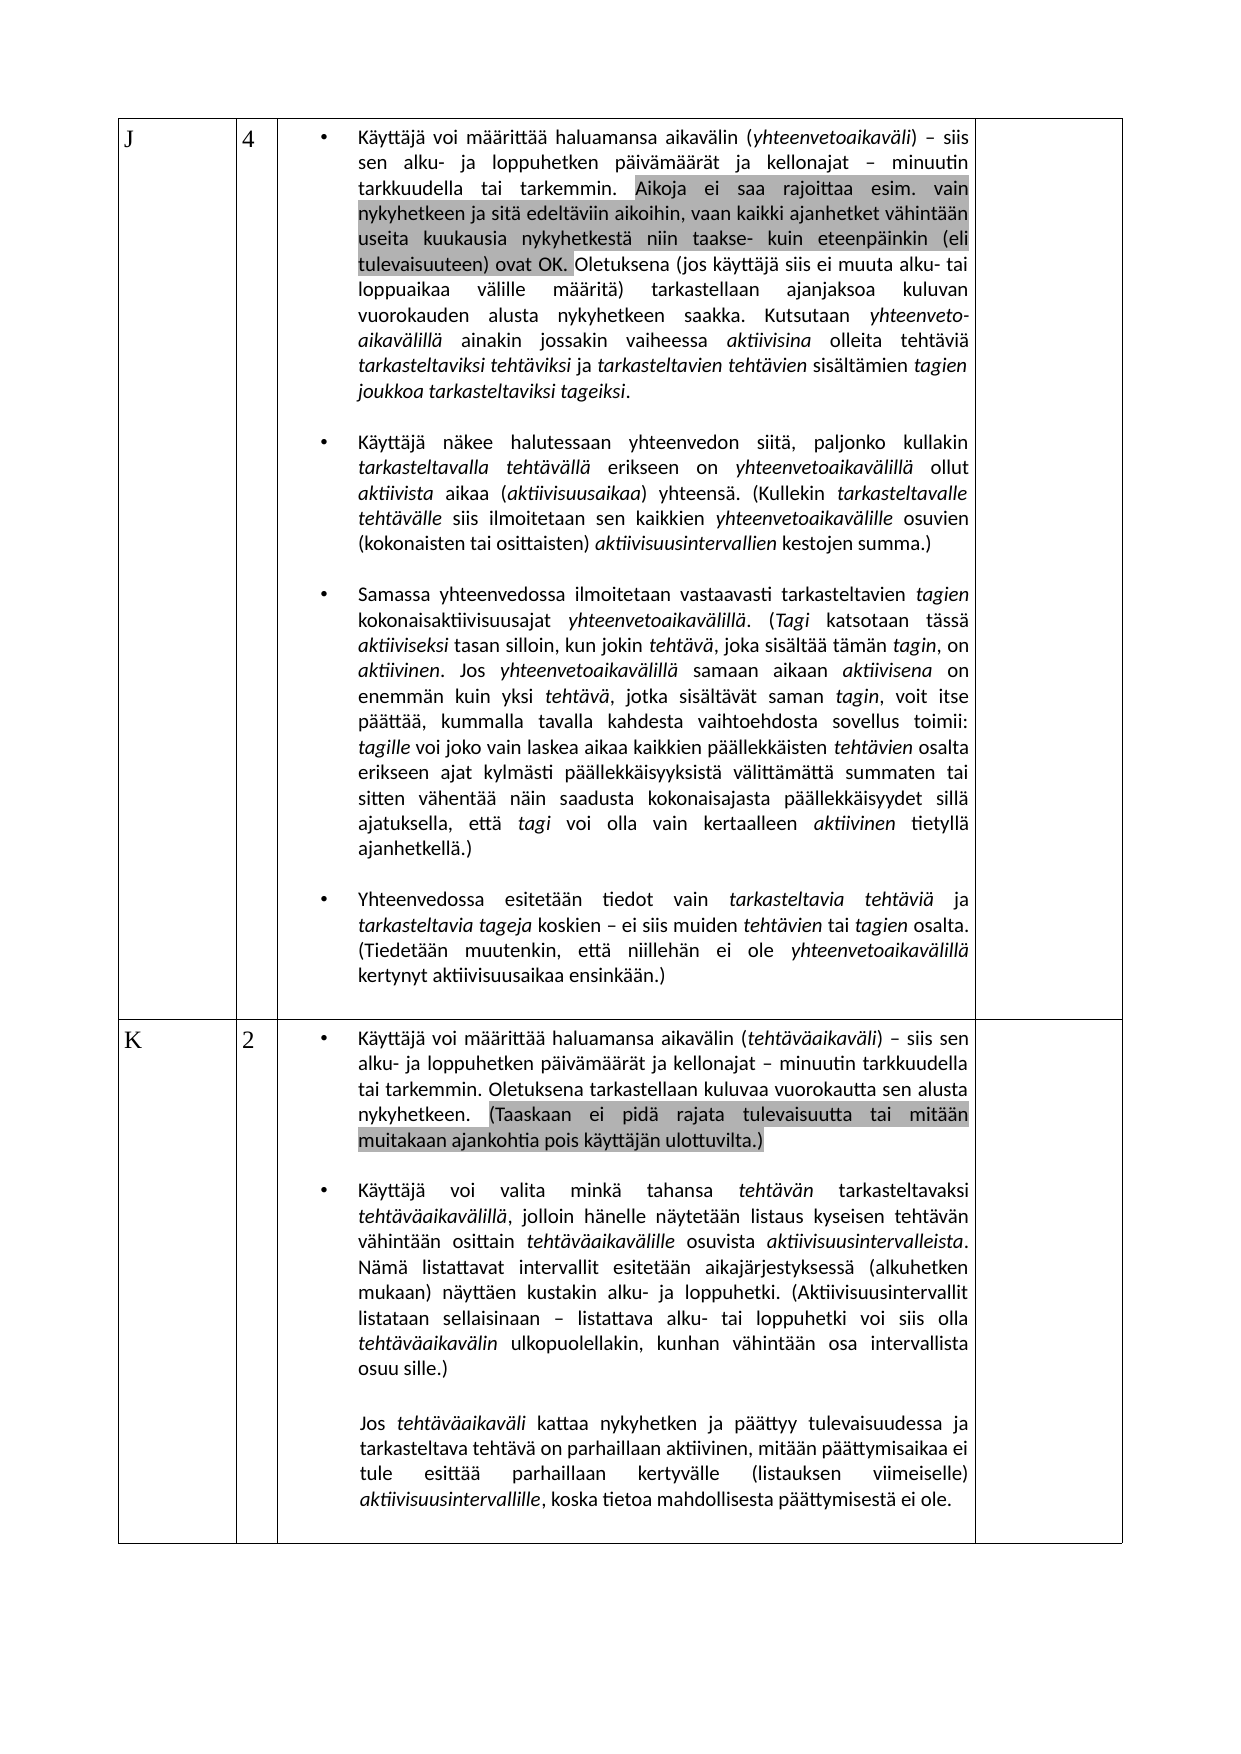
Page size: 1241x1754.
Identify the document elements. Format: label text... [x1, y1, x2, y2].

table_cell Käyttäjä voi määrittää haluamansa aikavälin (yhteenvetoaikaväli) – siis sen alku- ja loppuhetken päivämäärät ja kellonajat – minuutin tarkkuudella tai tarkemmin. Aikoja ei saa rajoittaa esim. vain nykyhetkeen ja sitä edeltäviin aikoihin, vaan kaikki ajanhetket vähintään useita kuukausia nykyhetkestä niin taakse- kuin eteenpäinkin (eli tulevaisuuteen) ovat OK. Oletuksena (jos käyttäjä siis ei muuta alku- tai loppuaikaa välille määritä) tarkastellaan ajanjaksoa kuluvan vuorokauden alusta nykyhetkeen saakka. Kutsutaan yhteenveto­aikavälillä ainakin jossakin vaiheessa aktiivisina olleita tehtäviä tarkasteltaviksi tehtäviksi ja tarkasteltavien tehtävien sisältämien tagien joukkoa tarkasteltaviksi tageiksi. Käyttäjä näkee halutessaan yhteenvedon siitä, paljonko kullakin tarkasteltavalla tehtävällä erikseen on yhteenvetoaikavälillä ollut aktiivista aikaa (aktiivisuusaikaa) yhteensä. (Kullekin tarkasteltavalle tehtävälle siis ilmoitetaan sen kaikkien yhteenvetoaikavälille osuvien (kokonaisten tai osittaisten) aktiivisuusintervallien kestojen summa.) Samassa yhteenvedossa ilmoitetaan vastaavasti tarkasteltavien tagien kokonaisaktiivisuusajat yhteenvetoaikavälillä. (Tagi katsotaan tässä aktiiviseksi tasan silloin, kun jokin tehtävä, joka sisältää tämän tagin, on aktiivinen. Jos yhteenvetoaikavälillä samaan aikaan aktiivisena on enemmän kuin yksi tehtävä, jotka sisältävät saman tagin, voit itse päättää, kummalla tavalla kahdesta vaihtoehdosta sovellus toimii: tagille voi joko vain laskea aikaa kaikkien päällekkäisten tehtävien osalta erikseen ajat kylmästi päällekkäisyyksistä välittämättä summaten tai sitten vähentää näin saadusta kokonaisajasta päällekkäisyydet sillä ajatuksella, että tagi voi olla vain kertaalleen aktiivinen tietyllä ajanhetkellä.) Yhteenvedossa esitetään tiedot vain tarkasteltavia tehtäviä ja tarkasteltavia tageja koskien – ei siis muiden tehtävien tai tagien osalta. (Tiedetään muutenkin, että niillehän ei ole yhteenvetoaikavälillä kertynyt aktiivisuusaikaa ensinkään.) [278, 119, 975, 1019]
table_cell 2 [237, 1020, 277, 1542]
table_cell [976, 1020, 1122, 1542]
table_cell [976, 119, 1122, 1019]
table_cell 4 [237, 119, 277, 1019]
table_cell Käyttäjä voi määrittää haluamansa aikavälin (tehtäväaikaväli) – siis sen alku- ja loppuhetken päivämäärät ja kellonajat – minuutin tarkkuudella tai tarkemmin. Oletuksena tarkastellaan kuluvaa vuorokautta sen alusta nykyhetkeen. (Taaskaan ei pidä rajata tulevaisuutta tai mitään muitakaan ajankohtia pois käyttäjän ulottuvilta.) Käyttäjä voi valita minkä tahansa tehtävän tarkasteltavaksi tehtäväaikavälillä, jolloin hänelle näytetään listaus kyseisen tehtävän vähintään osittain tehtäväaikavälille osuvista aktiivisuusintervalleista. Nämä listattavat intervallit esitetään aikajärjestyksessä (alkuhetken mukaan) näyttäen kustakin alku- ja loppuhetki. (Aktiivisuusintervallit listataan sellaisinaan – listattava alku- tai loppuhetki voi siis olla tehtäväaikavälin ulkopuolellakin, kunhan vähintään osa intervallista osuu sille.) Jos tehtäväaikaväli kattaa nykyhetken ja päättyy tulevaisuudessa ja tarkasteltava tehtävä on parhaillaan aktiivinen, mitään päättymisaikaa ei tule esittää parhaillaan kertyvälle (listauksen viimeiselle) aktiivisuusintervallille, koska tietoa mahdollisesta päättymisestä ei ole. [278, 1020, 975, 1542]
table_cell J [119, 119, 236, 1019]
table_cell K [119, 1020, 236, 1542]
